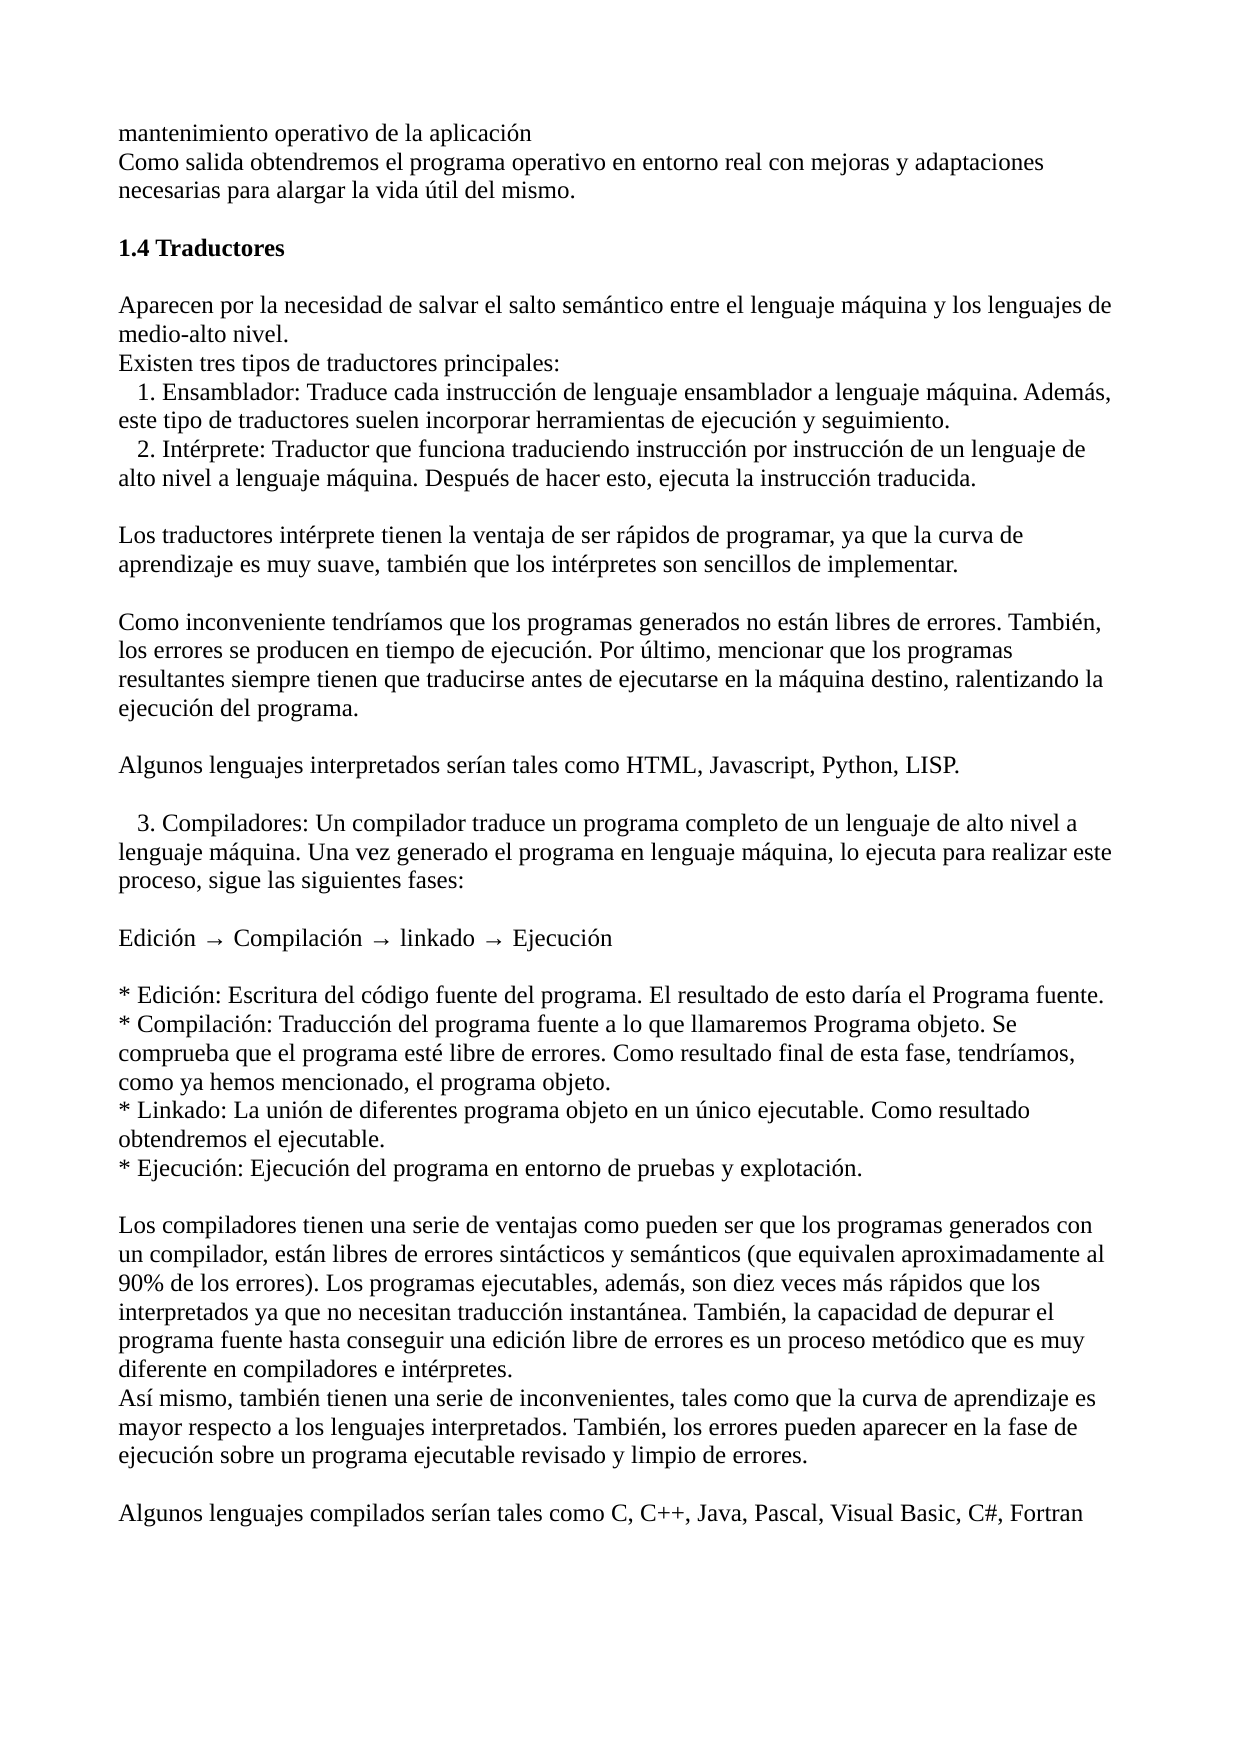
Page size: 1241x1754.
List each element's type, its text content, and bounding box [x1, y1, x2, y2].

text Como inconveniente tendríamos que los programas generados no están libres de errores. También, los errores se producen en tiempo de ejecución. Por último, mencionar que los programas resultantes siempre tienen que traducirse antes de ejecutarse en la máquina destino, ralentizando la ejecución del programa. [118, 607, 1122, 722]
text Existen tres tipos de traductores principales: [118, 348, 1122, 377]
text Aparecen por la necesidad de salvar el salto semántico entre el lenguaje máquina y los lenguajes de medio-alto nivel. [118, 291, 1122, 348]
text * Edición: Escritura del código fuente del programa. El resultado de esto daría el Programa fuente. [118, 981, 1122, 1009]
text Algunos lenguajes compilados serían tales como C, C++, Java, Pascal, Visual Basic, C#, Fortran [118, 1498, 1122, 1527]
text 1. Ensamblador: Traduce cada instrucción de lenguaje ensamblador a lenguaje máquina. Además, este tipo de traductores suelen incorporar herramientas de ejecución y seguimiento. [118, 377, 1122, 434]
text 3. Compiladores: Un compilador traduce un programa completo de un lenguaje de alto nivel a lenguaje máquina. Una vez generado el programa en lenguaje máquina, lo ejecuta para realizar este proceso, sigue las siguientes fases: [118, 808, 1122, 894]
text 1.4 Traductores [118, 233, 1122, 262]
text Algunos lenguajes interpretados serían tales como HTML, Javascript, Python, LISP. [118, 751, 1122, 779]
text Así mismo, también tienen una serie de inconvenientes, tales como que la curva de aprendizaje es mayor respecto a los lenguajes interpretados. También, los errores pueden aparecer en la fase de ejecución sobre un programa ejecutable revisado y limpio de errores. [118, 1383, 1122, 1469]
text 2. Intérprete: Traductor que funciona traduciendo instrucción por instrucción de un lenguaje de alto nivel a lenguaje máquina. Después de hacer esto, ejecuta la instrucción traducida. [118, 434, 1122, 492]
text * Ejecución: Ejecución del programa en entorno de pruebas y explotación. [118, 1153, 1122, 1182]
text Los compiladores tienen una serie de ventajas como pueden ser que los programas generados con un compilador, están libres de errores sintácticos y semánticos (que equivalen aproximadamente al 90% de los errores). Los programas ejecutables, además, son diez veces más rápidos que los interpretados ya que no necesitan traducción instantánea. También, la capacidad de depurar el programa fuente hasta conseguir una edición libre de errores es un proceso metódico que es muy diferente en compiladores e intérpretes. [118, 1211, 1122, 1383]
text Como salida obtendremos el programa operativo en entorno real con mejoras y adaptaciones necesarias para alargar la vida útil del mismo. [118, 147, 1122, 204]
text mantenimiento operativo de la aplicación [118, 118, 1122, 147]
text Los traductores intérprete tienen la ventaja de ser rápidos de programar, ya que la curva de aprendizaje es muy suave, también que los intérpretes son sencillos de implementar. [118, 521, 1122, 578]
text Edición → Compilación → linkado → Ejecución [118, 923, 1122, 952]
text * Linkado: La unión de diferentes programa objeto en un único ejecutable. Como resultado obtendremos el ejecutable. [118, 1096, 1122, 1153]
text * Compilación: Traducción del programa fuente a lo que llamaremos Programa objeto. Se comprueba que el programa esté libre de errores. Como resultado final de esta fase, tendríamos, como ya hemos mencionado, el programa objeto. [118, 1009, 1122, 1096]
